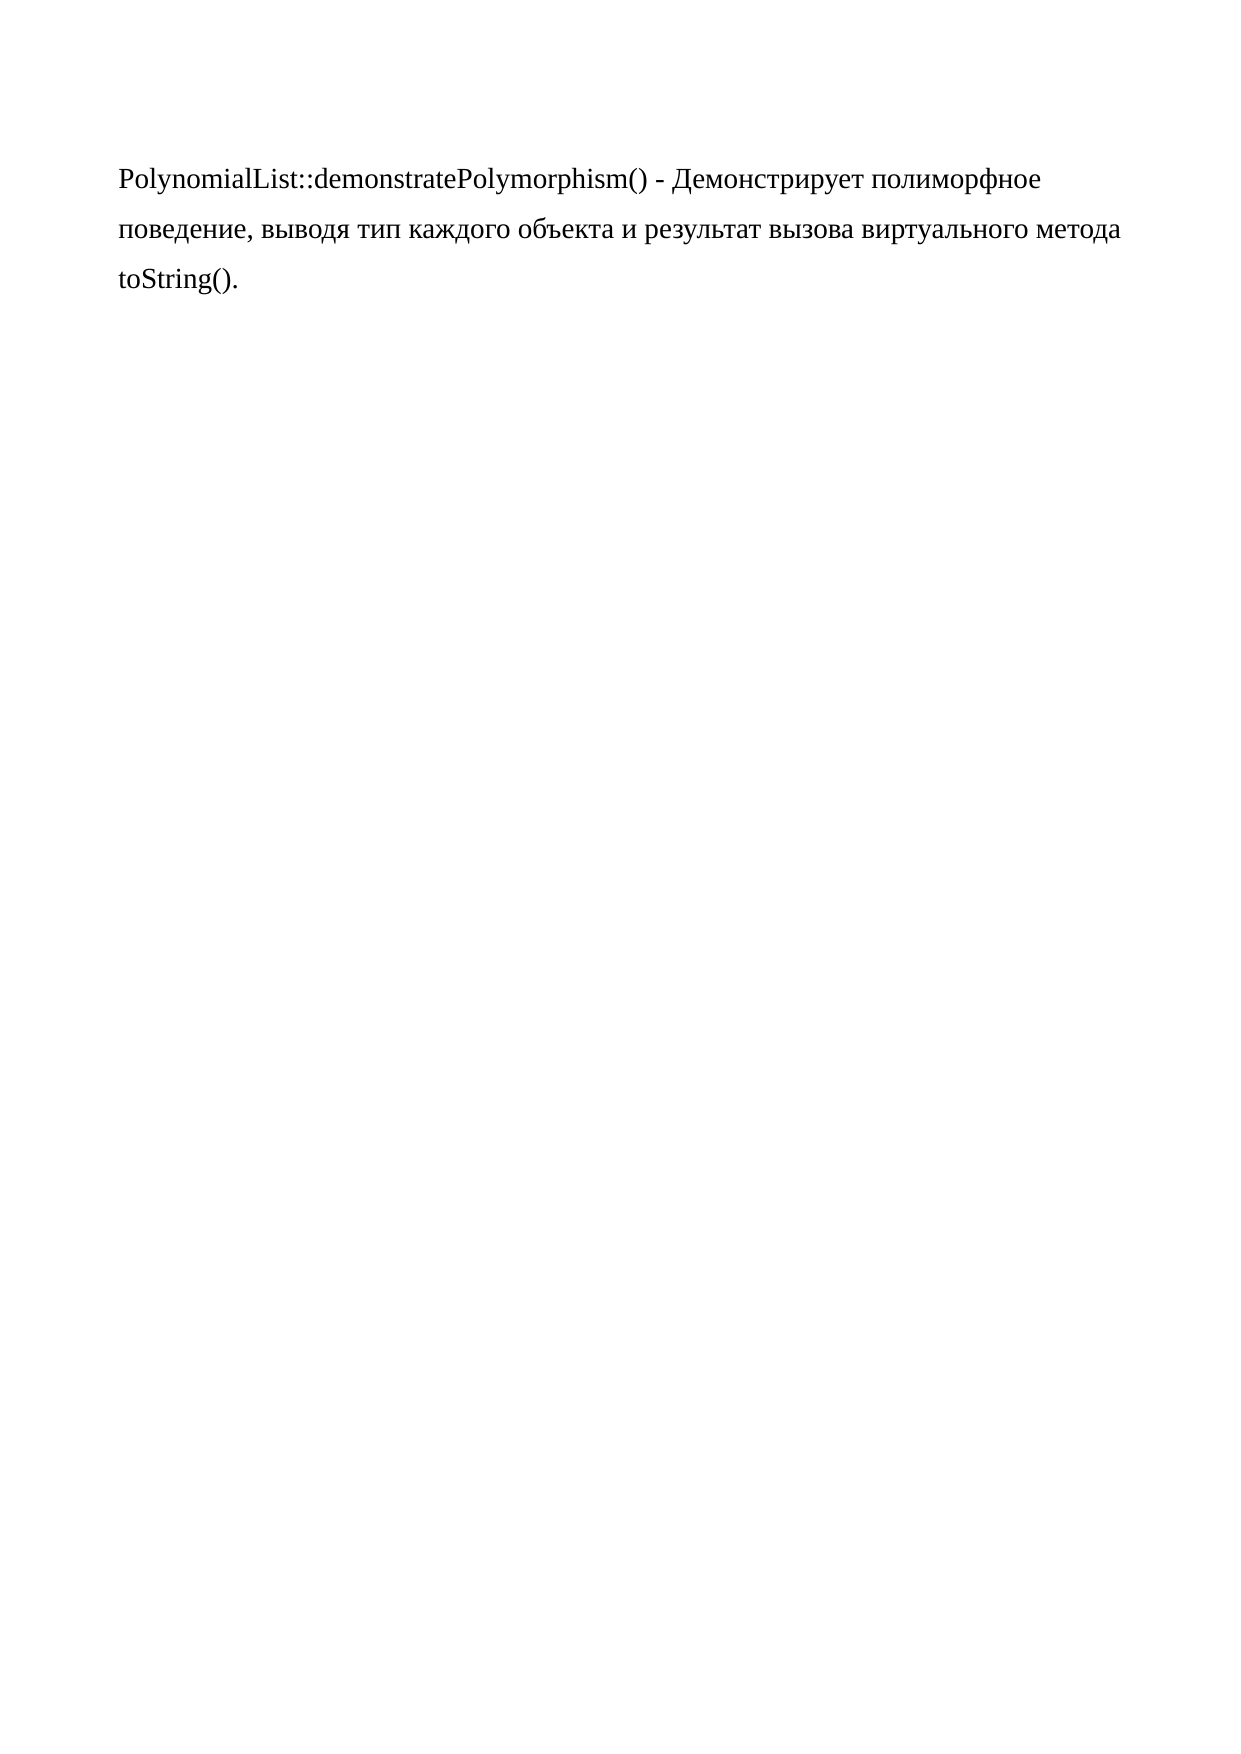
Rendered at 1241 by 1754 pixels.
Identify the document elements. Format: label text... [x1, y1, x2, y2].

text PolynomialList::demonstratePolymorphism() - Демонстрирует полиморфное поведение, выводя тип каждого объекта и результат вызова виртуального метода toString(). [118, 161, 1122, 295]
